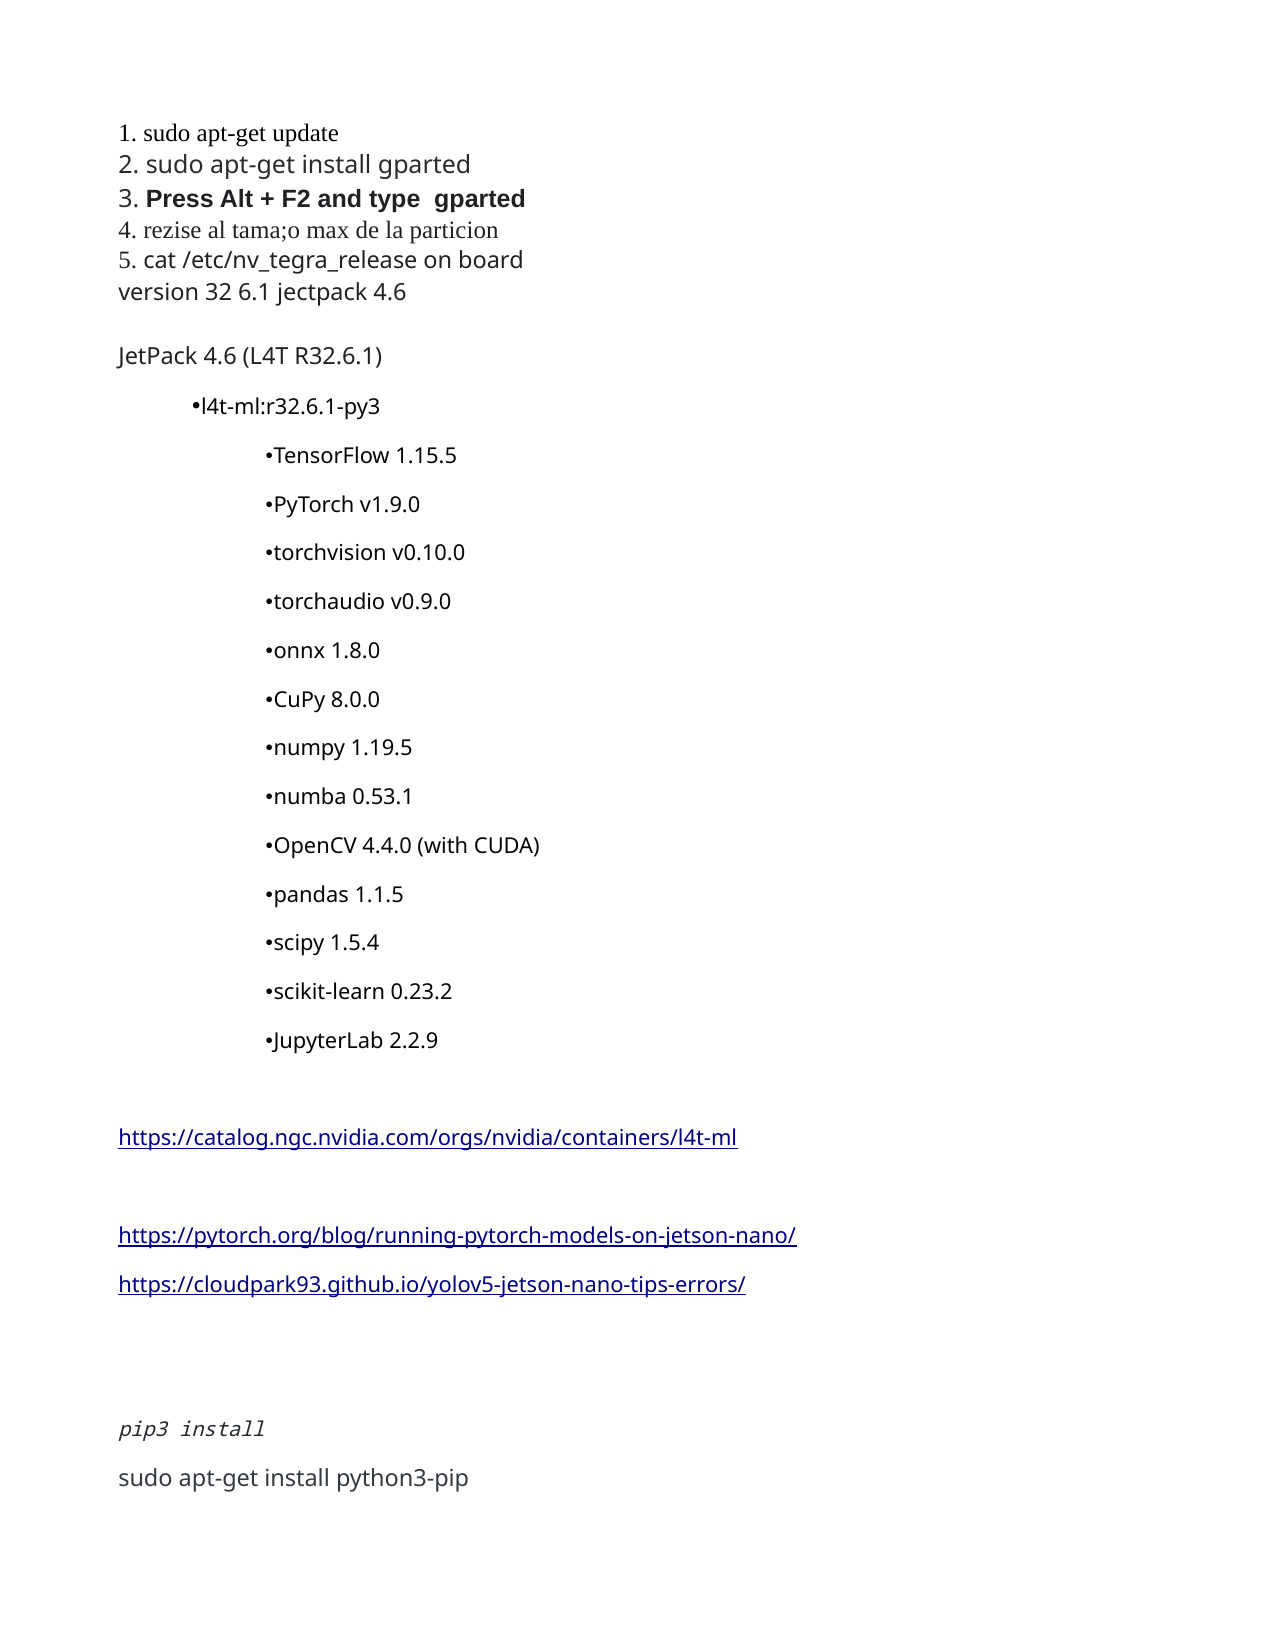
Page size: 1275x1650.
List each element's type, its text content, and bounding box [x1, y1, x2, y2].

list JupyterLab 2.2.9 [118, 1025, 1157, 1054]
list torchaudio v0.9.0 [118, 586, 1157, 616]
list CuPy 8.0.0 [118, 683, 1157, 713]
list torchvision v0.10.0 [118, 537, 1157, 567]
list TensorFlow 1.15.5 [118, 440, 1157, 469]
list OpenCV 4.4.0 (with CUDA) [118, 830, 1157, 859]
list l4t-ml:r32.6.1-py3 [118, 391, 1157, 421]
list numba 0.53.1 [118, 781, 1157, 811]
list PyTorch v1.9.0 [118, 488, 1157, 518]
list onnx 1.8.0 [118, 635, 1157, 664]
text https://pytorch.org/blog/running-pytorch-models-on-jetson-nano/ [118, 1220, 1157, 1249]
text https://catalog.ngc.nvidia.com/orgs/nvidia/containers/l4t-ml [118, 1122, 1157, 1152]
text pip3 install [118, 1415, 1157, 1442]
list numpy 1.19.5 [118, 732, 1157, 762]
text 1. sudo apt-get update [118, 118, 1157, 147]
text 3. Press Alt + F2 and type gparted [118, 181, 1157, 215]
text 2. sudo apt-get install gparted [118, 147, 1157, 181]
list pandas 1.1.5 [118, 878, 1157, 908]
list scikit-learn 0.23.2 [118, 976, 1157, 1006]
text JetPack 4.6 (L4T R32.6.1) [118, 340, 1157, 372]
text 4. rezise al tama;o max de la particion [118, 215, 1157, 244]
list scipy 1.5.4 [118, 927, 1157, 957]
text https://cloudpark93.github.io/yolov5-jetson-nano-tips-errors/ [118, 1268, 1157, 1298]
text version 32 6.1 jectpack 4.6 [118, 276, 1157, 308]
text 5. cat /etc/nv_tegra_release on board [118, 244, 1157, 276]
text sudo apt-get install python3-pip [118, 1461, 1157, 1493]
